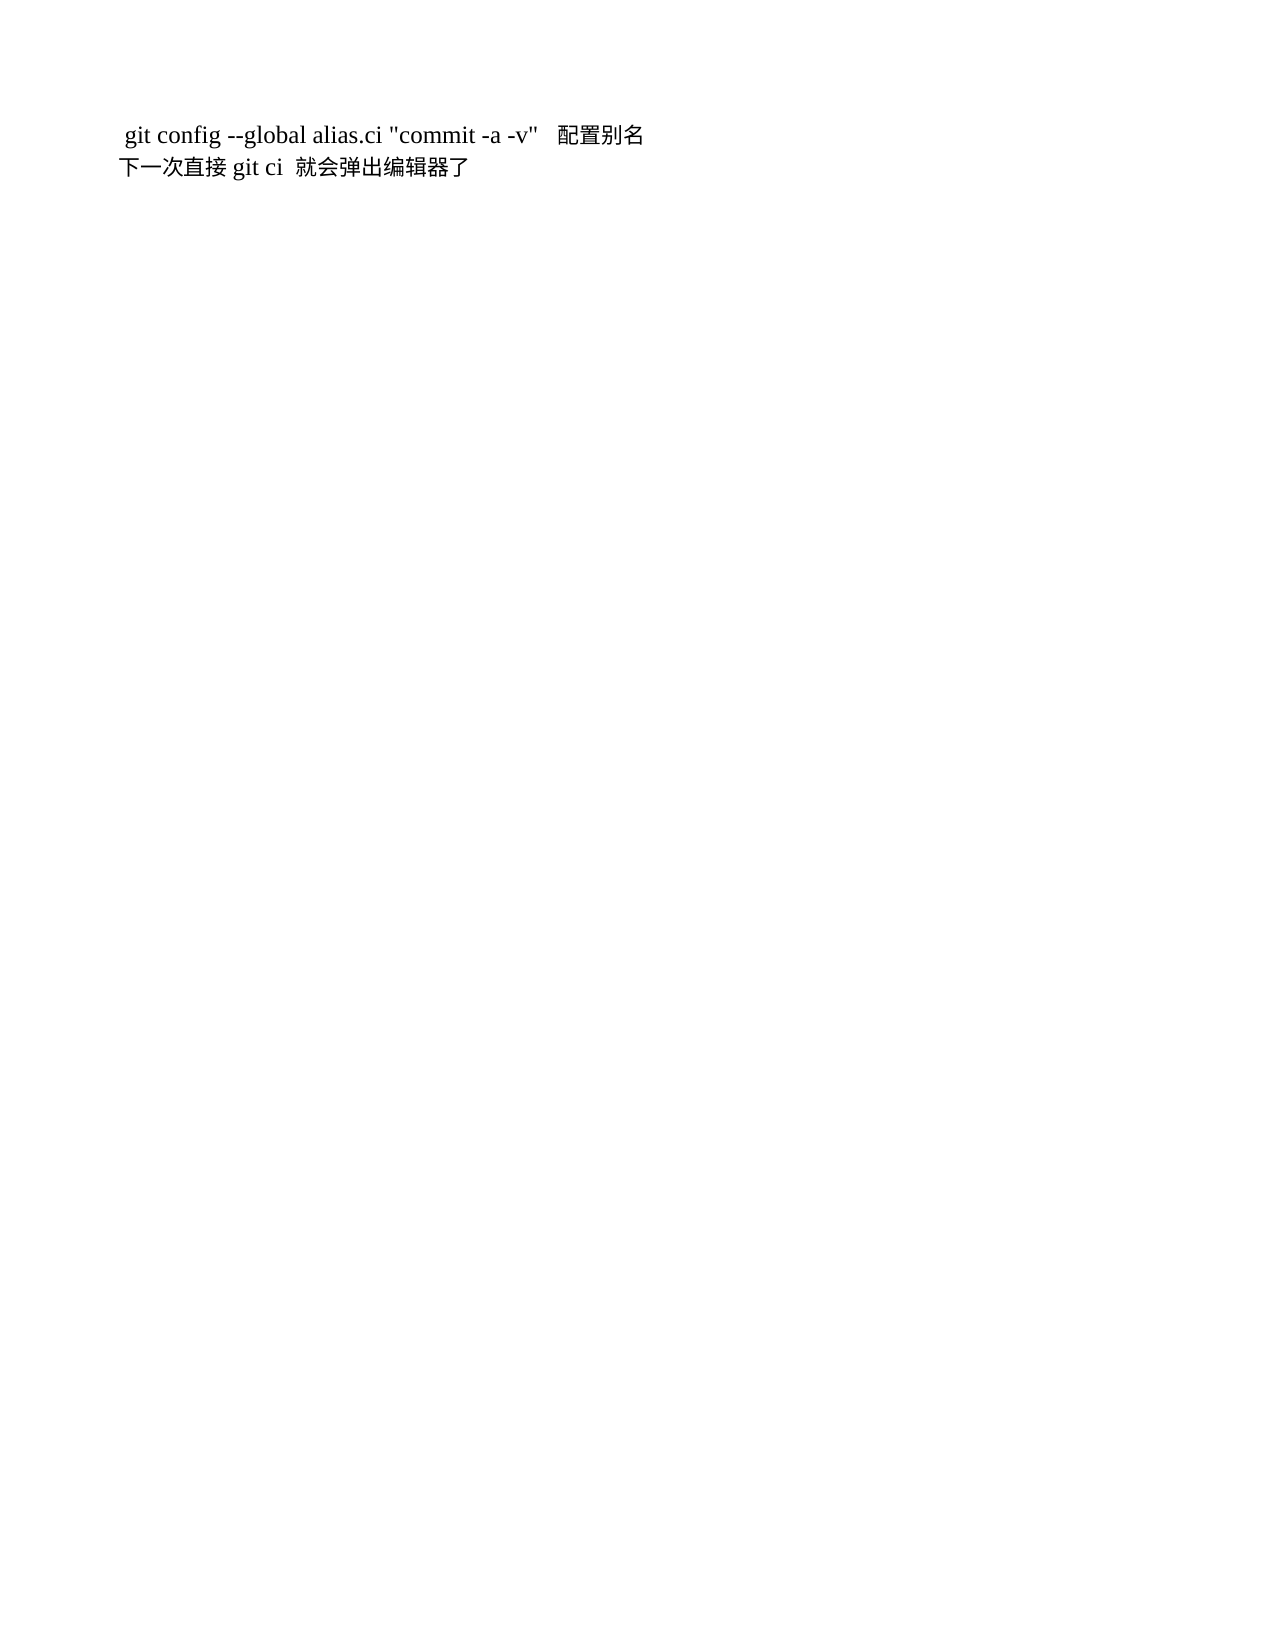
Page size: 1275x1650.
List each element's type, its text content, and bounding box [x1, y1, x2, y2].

text git config --global alias.ci "commit -a -v" 配置别名 [118, 118, 1157, 150]
text 下一次直接 git ci 就会弹出编辑器了 [118, 150, 1157, 181]
